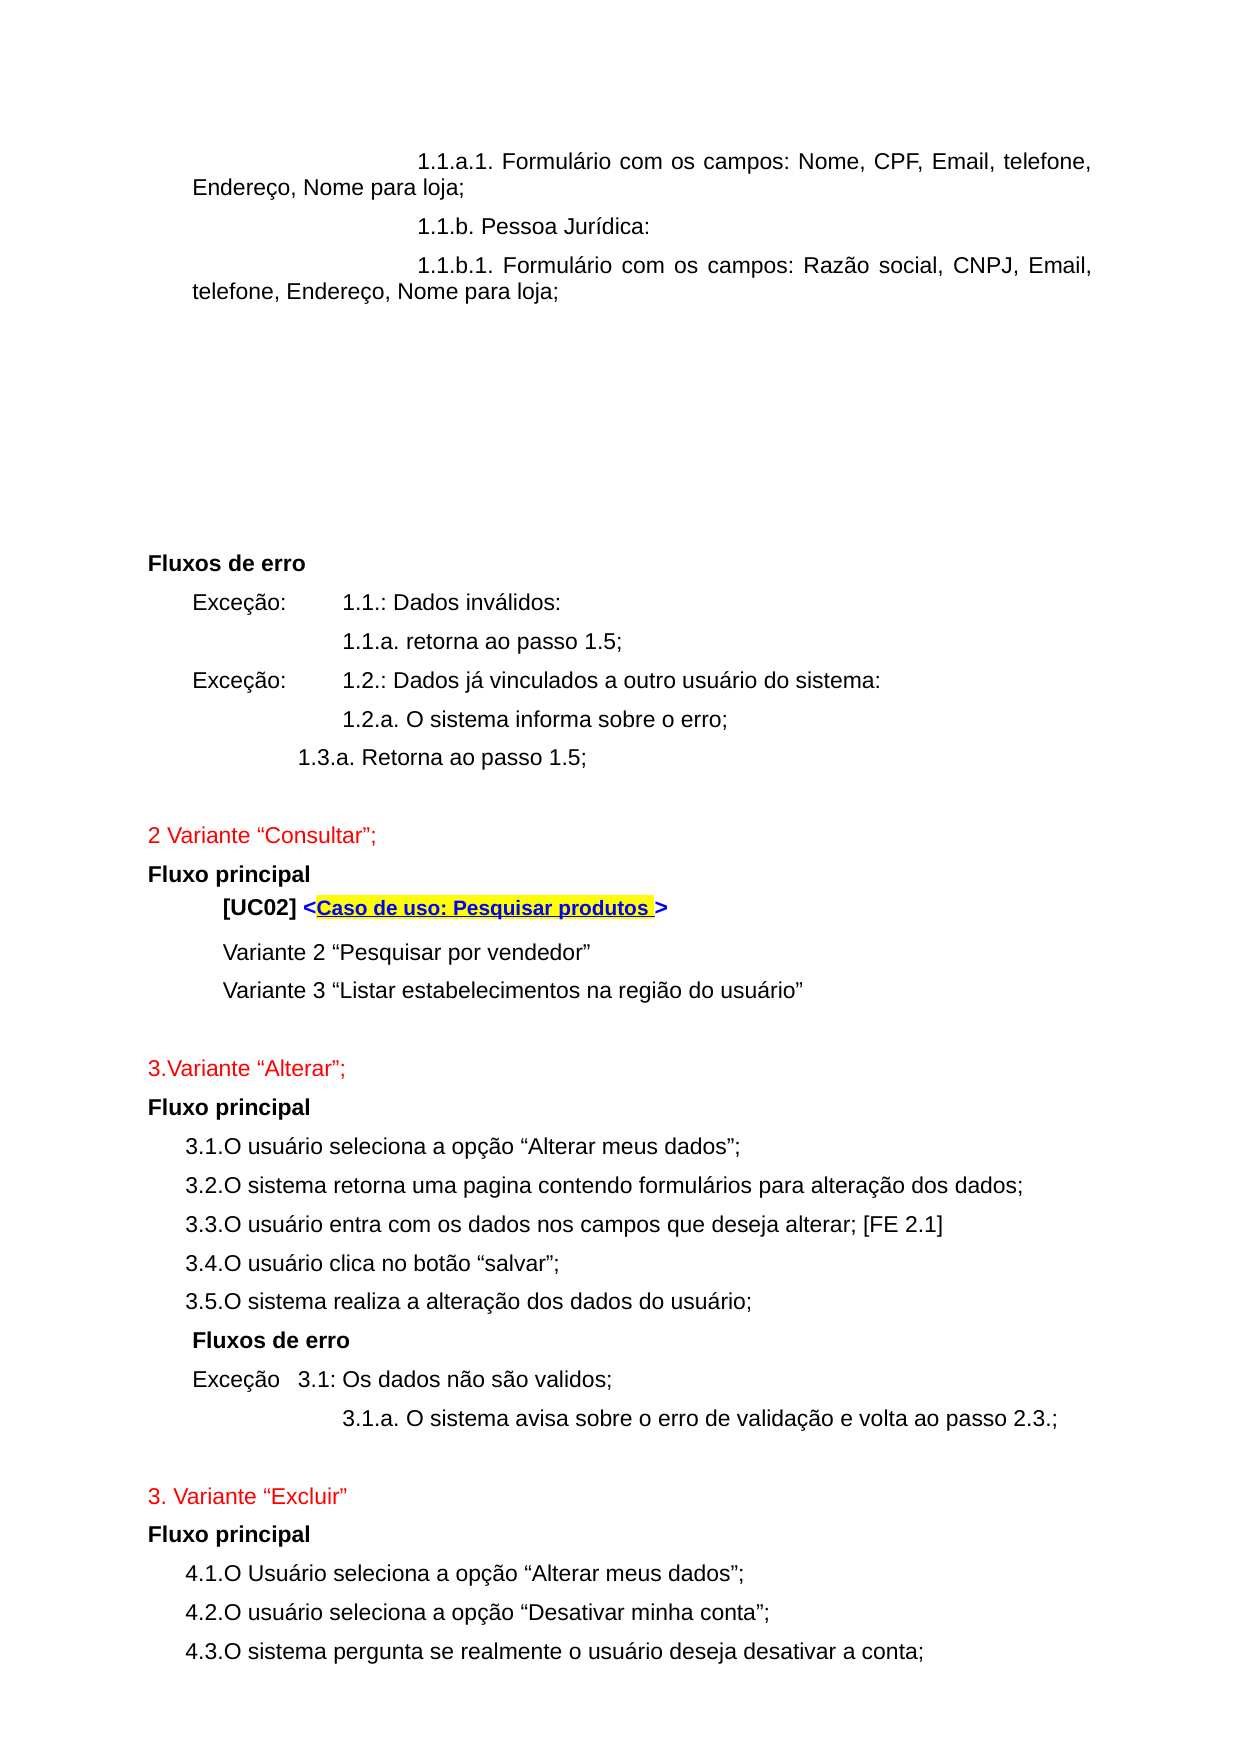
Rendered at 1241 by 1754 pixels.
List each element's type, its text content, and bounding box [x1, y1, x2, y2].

text Fluxos de erro [148, 550, 1092, 576]
text 1.1.b. Pessoa Jurídica: [192, 213, 1092, 239]
text Exceção: 1.2.: Dados já vinculados a outro usuário do sistema: [192, 667, 1092, 693]
list O sistema realiza a alteração dos dados do usuário; [185, 1288, 1092, 1315]
list O usuário seleciona a opção “Alterar meus dados”; [185, 1133, 1092, 1159]
text 1.2.a. O sistema informa sobre o erro; [192, 706, 1092, 732]
text Exceção: 1.1.: Dados inválidos: [192, 589, 1092, 615]
text 1.1.b.1. Formulário com os campos: Razão social, CNPJ, Email, telefone, Endereço, Nome para loja; [192, 252, 1092, 304]
text Variante 3 “Listar estabelecimentos na região do usuário” [148, 977, 1092, 1004]
list O sistema pergunta se realmente o usuário deseja desativar a conta; [185, 1638, 1092, 1664]
list O sistema retorna uma pagina contendo formulários para alteração dos dados; [185, 1172, 1092, 1198]
text 3.Variante “Alterar”; [148, 1055, 1092, 1082]
text 2 Variante “Consultar”; [148, 822, 1092, 848]
list O Usuário seleciona a opção “Alterar meus dados”; [185, 1560, 1092, 1587]
text 1.1.a.1. Formulário com os campos: Nome, CPF, Email, telefone, Endereço, Nome para loja; [192, 148, 1092, 200]
text Fluxo principal [148, 861, 1092, 887]
text [UC02] <Caso de uso: Pesquisar produtos > [148, 893, 1092, 920]
list O usuário seleciona a opção “Desativar minha conta”; [185, 1599, 1092, 1626]
text 3.1.a. O sistema avisa sobre o erro de validação e volta ao passo 2.3.; [192, 1405, 1092, 1431]
text Fluxo principal [148, 1094, 1092, 1120]
text Fluxo principal [148, 1521, 1092, 1548]
text Exceção 3.1: Os dados não são validos; [148, 1366, 1092, 1392]
list O usuário entra com os dados nos campos que deseja alterar; [FE 2.1] [185, 1211, 1092, 1237]
text 3. Variante “Excluir” [148, 1483, 1092, 1509]
text 1.1.a. retorna ao passo 1.5; [192, 628, 1092, 654]
list O usuário clica no botão “salvar”; [185, 1249, 1092, 1276]
text 1.3.a. Retorna ao passo 1.5; [267, 744, 1092, 771]
text Variante 2 “Pesquisar por vendedor” [148, 939, 1092, 965]
text Fluxos de erro [192, 1327, 1092, 1353]
